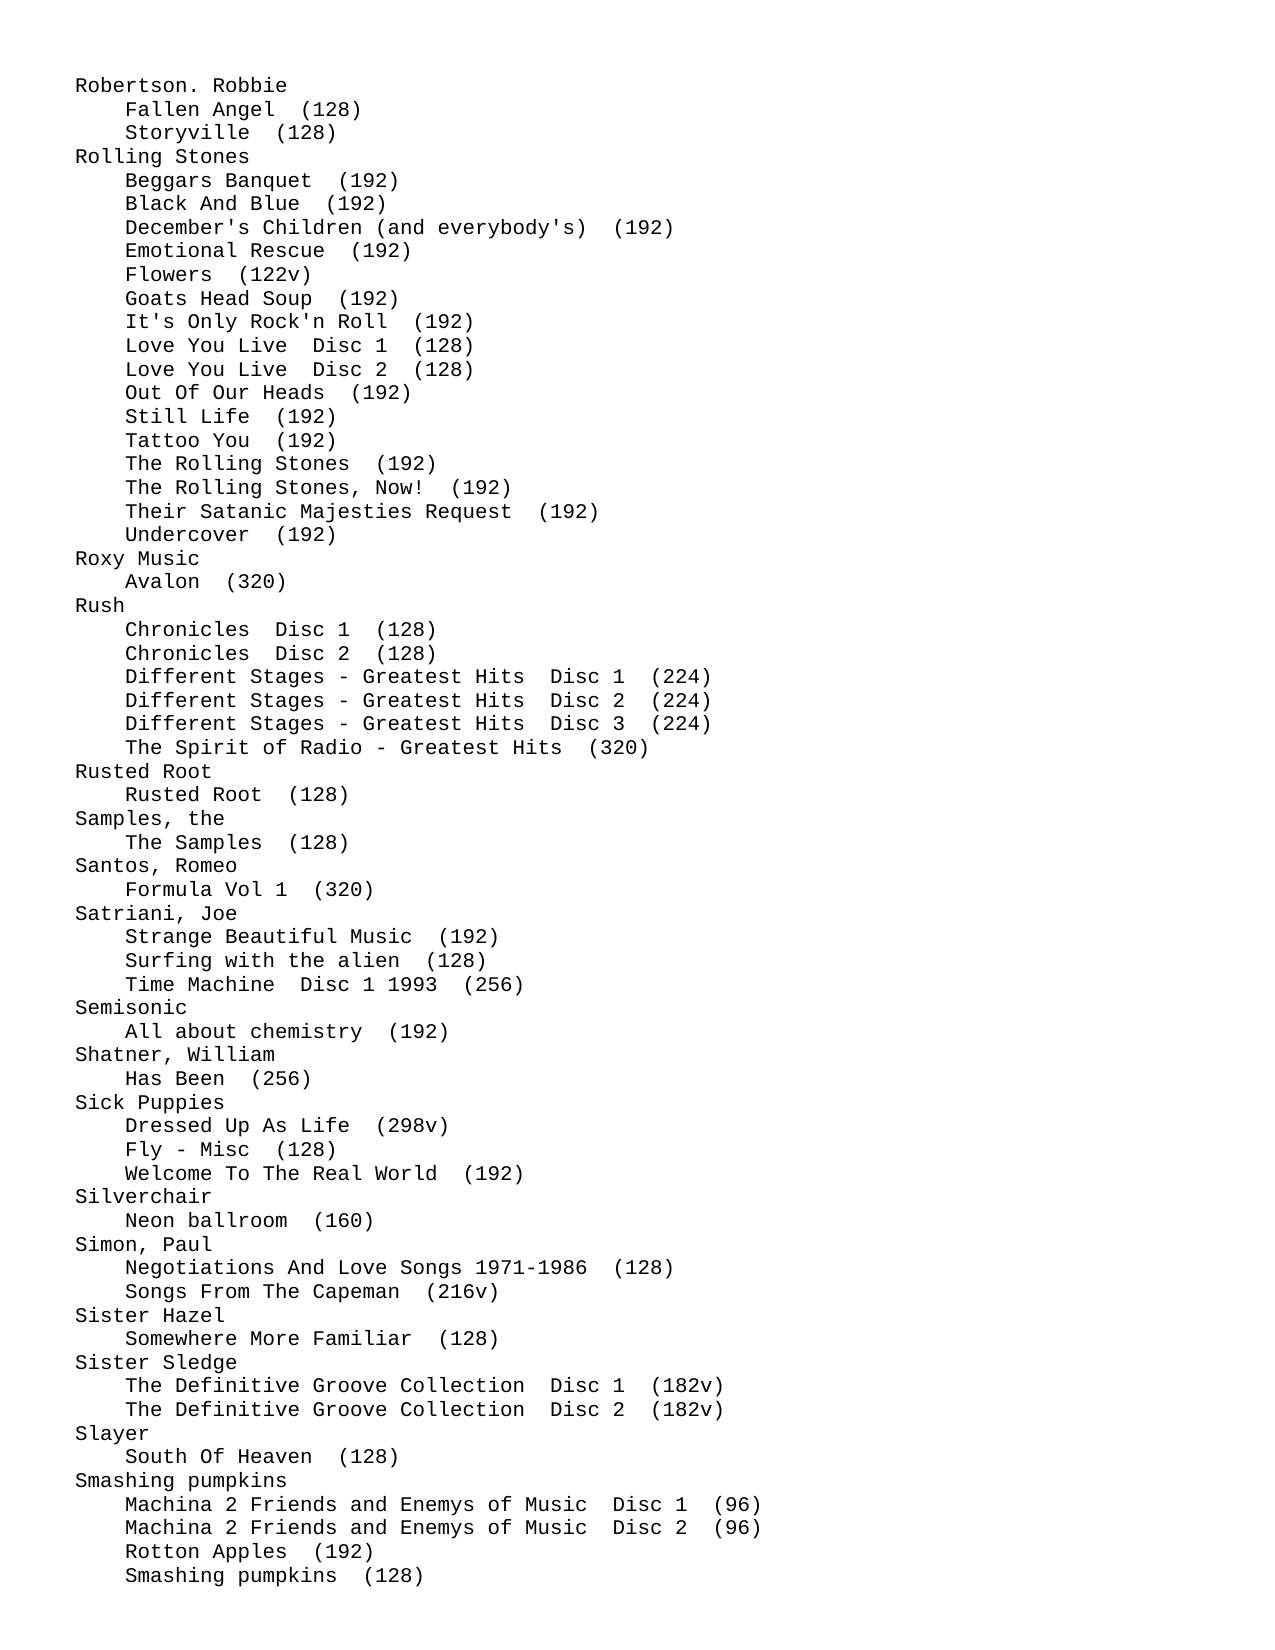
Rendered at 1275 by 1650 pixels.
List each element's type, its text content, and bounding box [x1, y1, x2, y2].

text Fly - Misc (128) [75, 1139, 1200, 1163]
text Emotional Rescue (192) [75, 241, 1200, 264]
text Smashing pumpkins [75, 1470, 1200, 1494]
text Different Stages - Greatest Hits Disc 2 (224) [75, 690, 1200, 713]
text Neon ballroom (160) [75, 1210, 1200, 1234]
text Still Life (192) [75, 406, 1200, 430]
text It's Only Rock'n Roll (192) [75, 311, 1200, 335]
text Flowers (122v) [75, 264, 1200, 288]
text Strange Beautiful Music (192) [75, 926, 1200, 950]
text Storyville (128) [75, 122, 1200, 146]
text Somewhere More Familiar (128) [75, 1328, 1200, 1352]
text The Samples (128) [75, 832, 1200, 855]
text Rotton Apples (192) [75, 1541, 1200, 1565]
text Rusted Root (128) [75, 784, 1200, 808]
text Tattoo You (192) [75, 430, 1200, 453]
text Silverchair [75, 1186, 1200, 1210]
text Different Stages - Greatest Hits Disc 1 (224) [75, 666, 1200, 690]
text Formula Vol 1 (320) [75, 879, 1200, 903]
text The Definitive Groove Collection Disc 1 (182v) [75, 1376, 1200, 1399]
text Dressed Up As Life (298v) [75, 1115, 1200, 1139]
text Different Stages - Greatest Hits Disc 3 (224) [75, 713, 1200, 737]
text South Of Heaven (128) [75, 1446, 1200, 1470]
text The Definitive Groove Collection Disc 2 (182v) [75, 1399, 1200, 1423]
text Has Been (256) [75, 1068, 1200, 1092]
text Avalon (320) [75, 572, 1200, 595]
text All about chemistry (192) [75, 1021, 1200, 1044]
text Black And Blue (192) [75, 193, 1200, 217]
text The Rolling Stones (192) [75, 453, 1200, 477]
text Roxy Music [75, 548, 1200, 572]
text Their Satanic Majesties Request (192) [75, 501, 1200, 524]
text The Spirit of Radio - Greatest Hits (320) [75, 737, 1200, 761]
text Negotiations And Love Songs 1971-1986 (128) [75, 1257, 1200, 1281]
text Love You Live Disc 2 (128) [75, 359, 1200, 382]
text Rusted Root [75, 761, 1200, 784]
text Machina 2 Friends and Enemys of Music Disc 2 (96) [75, 1517, 1200, 1541]
text Rolling Stones [75, 146, 1200, 169]
text Robertson. Robbie [75, 75, 1200, 99]
text Surfing with the alien (128) [75, 950, 1200, 973]
text Smashing pumpkins (128) [75, 1565, 1200, 1588]
text Sick Puppies [75, 1092, 1200, 1115]
text Out Of Our Heads (192) [75, 382, 1200, 406]
text Goats Head Soup (192) [75, 288, 1200, 311]
text Simon, Paul [75, 1234, 1200, 1257]
text Chronicles Disc 2 (128) [75, 642, 1200, 666]
text Semisonic [75, 997, 1200, 1021]
text Fallen Angel (128) [75, 99, 1200, 122]
text Rush [75, 595, 1200, 619]
text Slayer [75, 1423, 1200, 1446]
text December's Children (and everybody's) (192) [75, 217, 1200, 241]
text Sister Sledge [75, 1352, 1200, 1376]
text Sister Hazel [75, 1304, 1200, 1328]
text Samples, the [75, 808, 1200, 832]
text Undercover (192) [75, 524, 1200, 548]
text Chronicles Disc 1 (128) [75, 619, 1200, 642]
text Beggars Banquet (192) [75, 169, 1200, 193]
text Time Machine Disc 1 1993 (256) [75, 973, 1200, 997]
text The Rolling Stones, Now! (192) [75, 477, 1200, 501]
text Santos, Romeo [75, 855, 1200, 879]
text Songs From The Capeman (216v) [75, 1281, 1200, 1304]
text Machina 2 Friends and Enemys of Music Disc 1 (96) [75, 1494, 1200, 1517]
text Love You Live Disc 1 (128) [75, 335, 1200, 359]
text Satriani, Joe [75, 903, 1200, 926]
text Welcome To The Real World (192) [75, 1163, 1200, 1186]
text Shatner, William [75, 1044, 1200, 1068]
